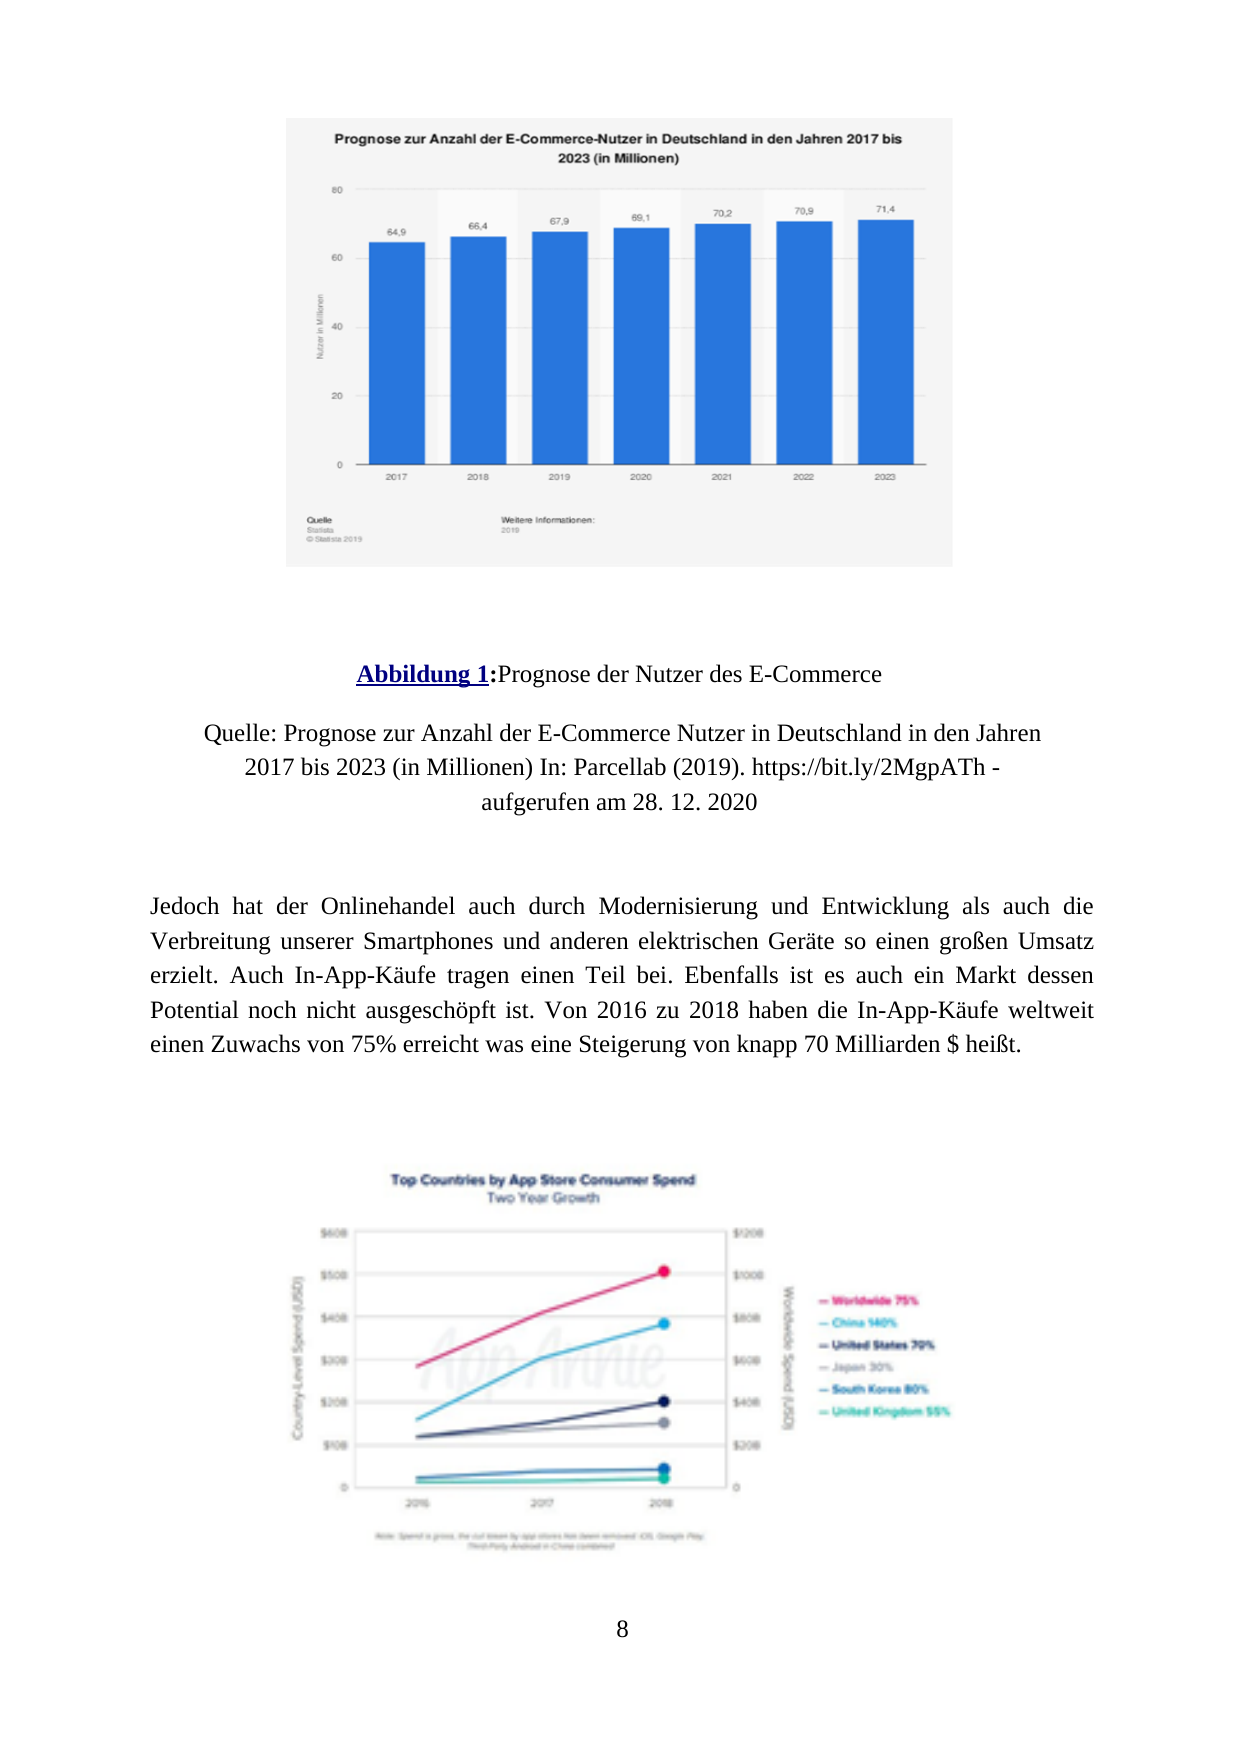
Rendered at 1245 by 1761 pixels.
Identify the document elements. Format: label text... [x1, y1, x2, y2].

text Jedoch hat der Onlinehandel auch durch Modernisierung und Entwicklung als auch die Verbreitung unserer Smartphones und anderen elektrischen Geräte so einen großen Umsatz erzielt. Auch In-App-Käufe tragen einen Teil bei. Ebenfalls ist es auch ein Markt dessen Potential noch nicht ausgeschöpft ist. Von 2016 zu 2018 haben die In-App-Käufe weltweit einen Zuwachs von 75% erreicht was eine Steigerung von knapp 70 Milliarden $ heißt. [150, 891, 1095, 1058]
picture [286, 118, 953, 567]
text Abbildung 1:Prognose der Nutzer des E-Commerce [187, 659, 1057, 688]
text Quelle: Prognose zur Anzahl der E-Commerce Nutzer in Deutschland in den Jahren 2017 bis 2023 (in Millionen) In: Parcellab (2019). https://bit.ly/2MgpATh - aufgerufen am 28. 12. 2020 [187, 718, 1057, 815]
picture [273, 1134, 966, 1569]
